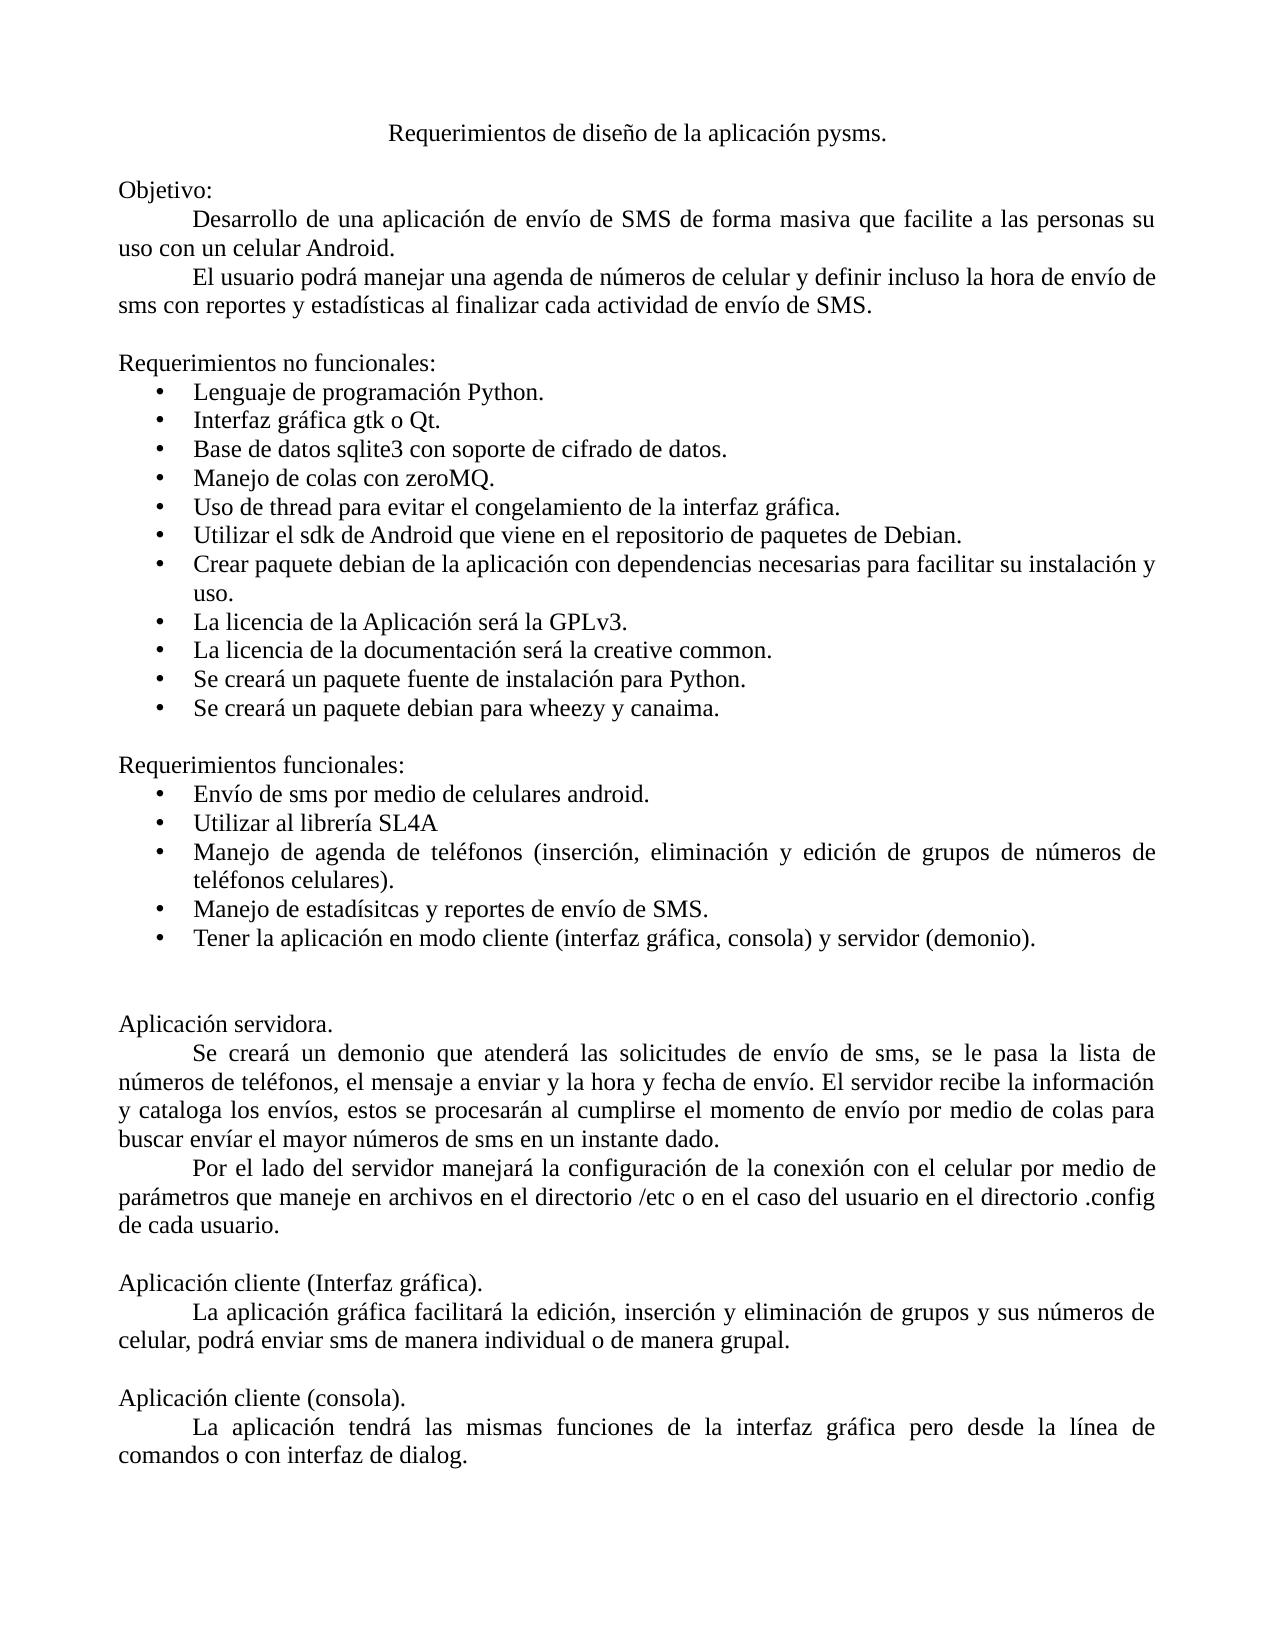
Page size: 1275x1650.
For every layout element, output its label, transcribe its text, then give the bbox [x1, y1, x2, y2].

list Envío de sms por medio de celulares android. [156, 779, 1157, 808]
text Requerimientos no funcionales: [118, 348, 1157, 377]
text Por el lado del servidor manejará la configuración de la conexión con el celular por medio de parámetros que maneje en archivos en el directorio /etc o en el caso del usuario en el directorio .config de cada usuario. [118, 1153, 1157, 1239]
text Aplicación servidora. [118, 1009, 1157, 1038]
list Manejo de estadísitcas y reportes de envío de SMS. [156, 894, 1157, 923]
text La aplicación tendrá las mismas funciones de la interfaz gráfica pero desde la línea de comandos o con interfaz de dialog. [118, 1412, 1157, 1469]
text Aplicación cliente (consola). [118, 1383, 1157, 1412]
list Utilizar al librería SL4A [156, 808, 1157, 837]
text Requerimientos de diseño de la aplicación pysms. [118, 118, 1157, 147]
list Base de datos sqlite3 con soporte de cifrado de datos. [156, 434, 1157, 463]
list Interfaz gráfica gtk o Qt. [156, 406, 1157, 434]
list Lenguaje de programación Python. [156, 377, 1157, 406]
list Manejo de agenda de teléfonos (inserción, eliminación y edición de grupos de números de teléfonos celulares). [156, 837, 1157, 894]
text Objetivo: [118, 176, 1157, 204]
list Se creará un paquete debian para wheezy y canaima. [156, 693, 1157, 722]
text Aplicación cliente (Interfaz gráfica). [118, 1268, 1157, 1297]
text La aplicación gráfica facilitará la edición, inserción y eliminación de grupos y sus números de celular, podrá enviar sms de manera individual o de manera grupal. [118, 1297, 1157, 1354]
list Tener la aplicación en modo cliente (interfaz gráfica, consola) y servidor (demonio). [156, 923, 1157, 952]
list Se creará un paquete fuente de instalación para Python. [156, 664, 1157, 693]
text Desarrollo de una aplicación de envío de SMS de forma masiva que facilite a las personas su uso con un celular Android. [118, 204, 1157, 262]
list La licencia de la Aplicación será la GPLv3. [156, 607, 1157, 636]
list La licencia de la documentación será la creative common. [156, 636, 1157, 664]
text Se creará un demonio que atenderá las solicitudes de envío de sms, se le pasa la lista de números de teléfonos, el mensaje a enviar y la hora y fecha de envío. El servidor recibe la información y cataloga los envíos, estos se procesarán al cumplirse el momento de envío por medio de colas para buscar envíar el mayor números de sms en un instante dado. [118, 1038, 1157, 1153]
list Uso de thread para evitar el congelamiento de la interfaz gráfica. [156, 492, 1157, 521]
text Requerimientos funcionales: [118, 751, 1157, 779]
text El usuario podrá manejar una agenda de números de celular y definir incluso la hora de envío de sms con reportes y estadísticas al finalizar cada actividad de envío de SMS. [118, 262, 1157, 319]
list Crear paquete debian de la aplicación con dependencias necesarias para facilitar su instalación y uso. [156, 549, 1157, 607]
list Manejo de colas con zeroMQ. [156, 463, 1157, 492]
list Utilizar el sdk de Android que viene en el repositorio de paquetes de Debian. [156, 521, 1157, 549]
